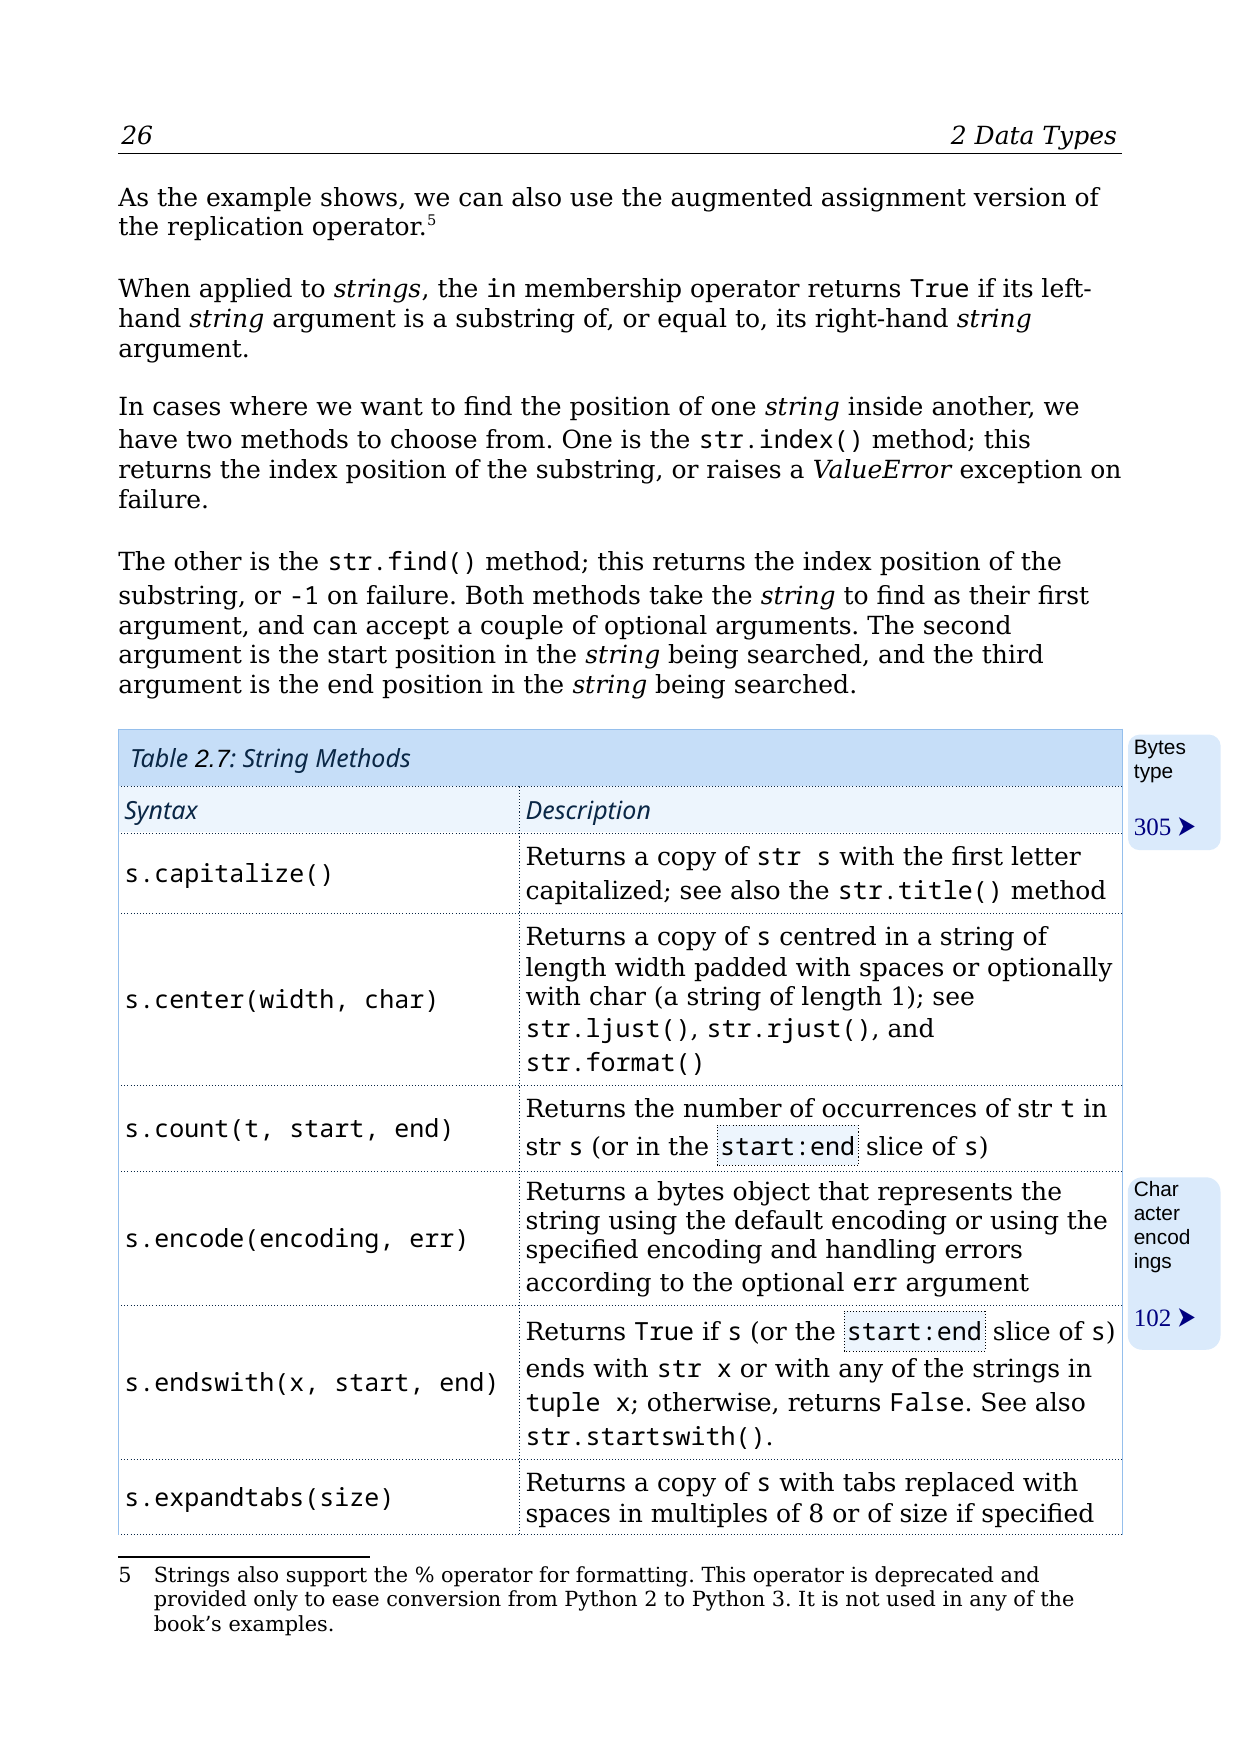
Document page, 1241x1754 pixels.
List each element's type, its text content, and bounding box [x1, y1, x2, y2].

text In cases where we want to find the position of one string inside another, we have two methods to choose from. One is the str.index() method; this returns the index position of the substring, or raises a ValueError exception on failure. [118, 392, 1122, 514]
text When applied to strings, the in membership operator returns True if its left-hand string argument is a substring of, or equal to, its right-hand string argument. [118, 271, 1122, 363]
table_cell Returns True if s (or the start:end slice of s) ends with str x or with any of the strings in tuple x; otherwise, returns False. See also str.startswith(). [520, 1305, 1122, 1459]
table_cell Returns a copy of s with tabs replaced with spaces in multiples of 8 or of size if specified [520, 1459, 1122, 1534]
table_cell s.capitalize() [119, 833, 519, 913]
table_cell Syntax [119, 786, 519, 832]
table_header Table 2.7: String Methods [119, 730, 1122, 786]
table_cell Returns a copy of str s with the first letter capitalized; see also the str.title() method [520, 833, 1122, 913]
table_cell Returns a copy of s centred in a string of length width padded with spaces or optionally with char (a string of length 1); see str.ljust(), str.rjust(), and str.format() [520, 913, 1122, 1085]
table_cell Returns a bytes object that represents the string using the default encoding or using the specified encoding and handling errors according to the optional err argument [520, 1171, 1122, 1305]
table_cell s.expandtabs(size) [119, 1459, 519, 1534]
table_cell s.count(t, start, end) [119, 1085, 519, 1171]
text As the example shows, we can also use the augmented assignment version of the replication operator. [118, 183, 1122, 241]
table_cell Returns the number of occurrences of str t in str s (or in the start:end slice of s) [520, 1085, 1122, 1171]
table_cell Description [520, 786, 1122, 832]
table_cell s.endswith(x, start, end) [119, 1305, 519, 1459]
text Strings also support the % operator for formatting. This operator is deprecated and provided only to ease conversion from Python 2 to Python 3. It is not used in any of the book’s examples. [118, 1563, 1122, 1636]
table_cell s.center(width, char) [119, 913, 519, 1085]
table_cell s.encode(encoding, err) [119, 1171, 519, 1305]
text The other is the str.find() method; this returns the index position of the substring, or -1 on failure. Both methods take the string to find as their first argument, and can accept a couple of optional arguments. The second argument is the start position in the string being searched, and the third argument is the end position in the string being searched. [118, 543, 1122, 699]
